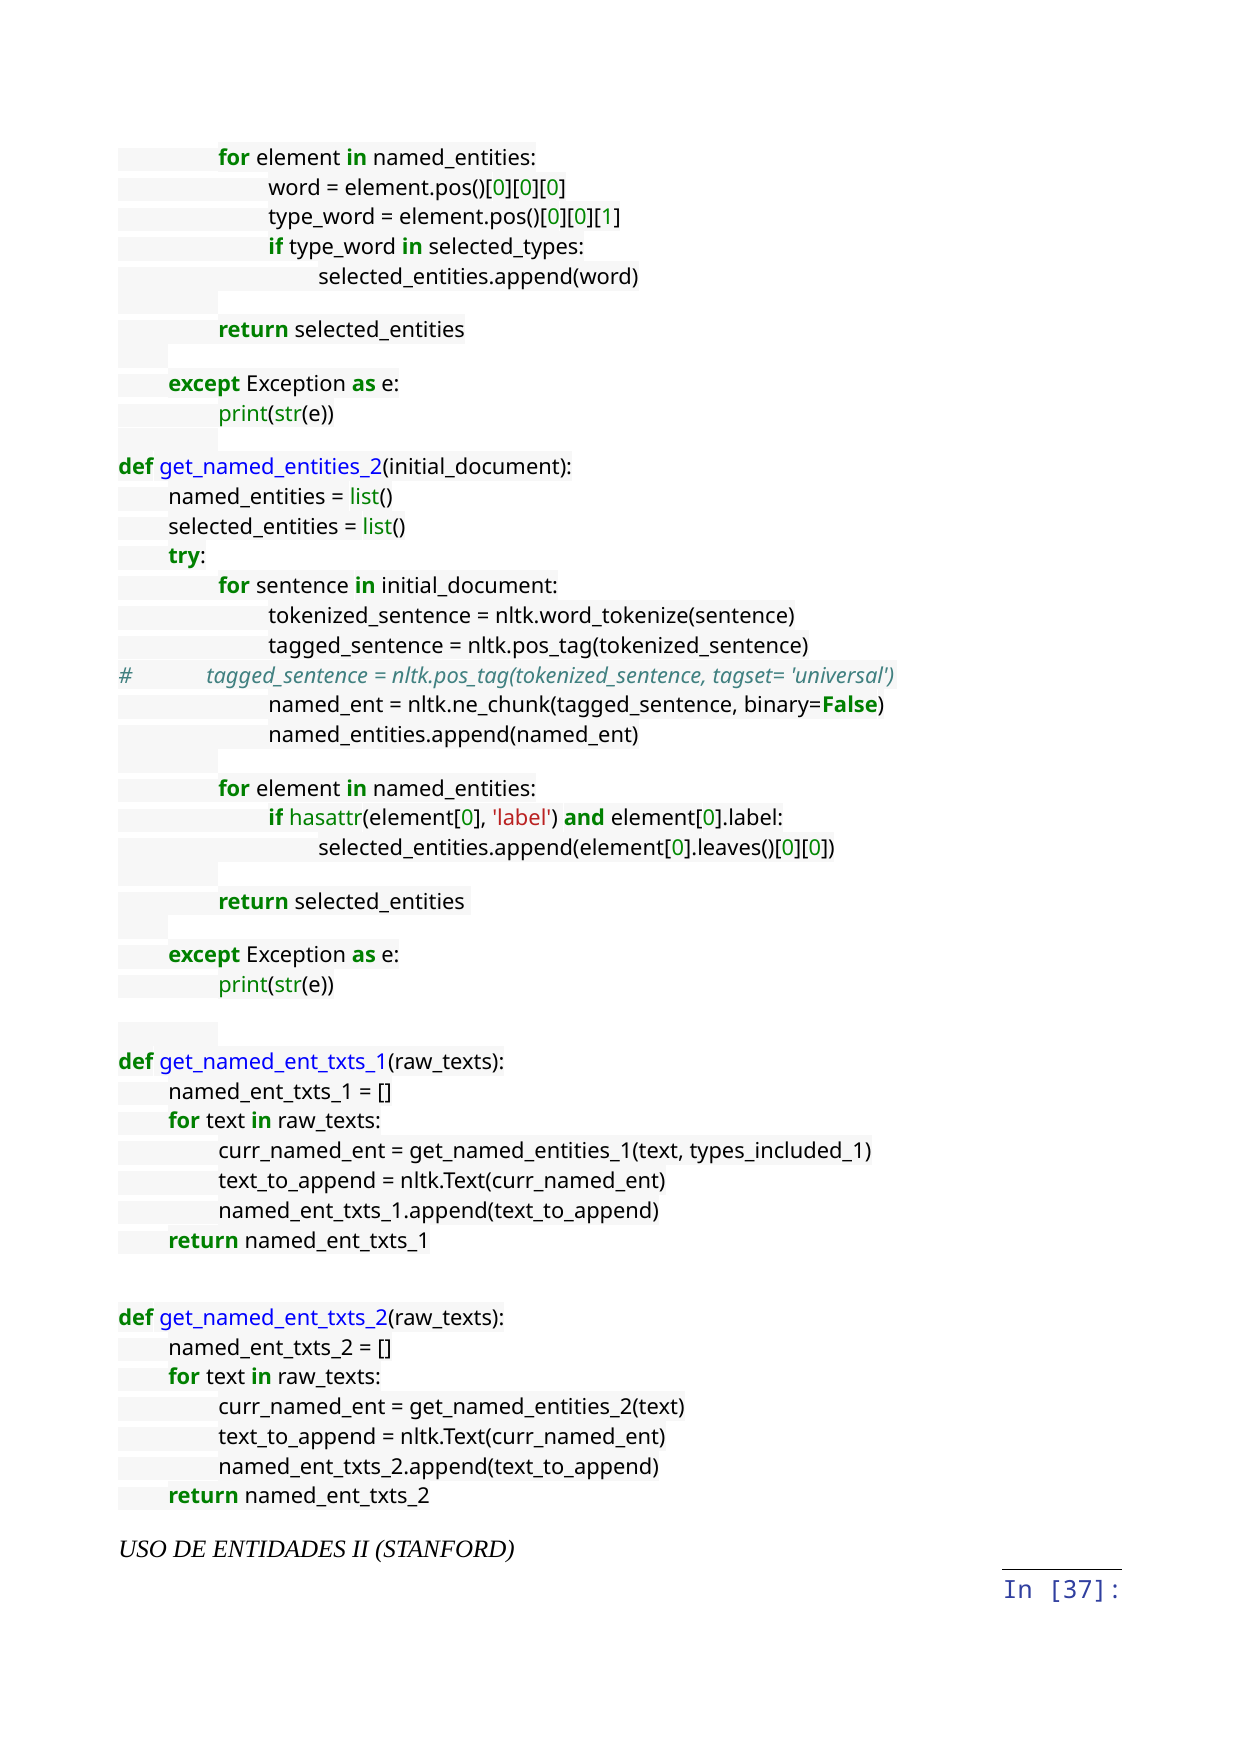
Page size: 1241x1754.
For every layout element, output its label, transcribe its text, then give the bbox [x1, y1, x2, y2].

text text_to_append = nltk.Text(curr_named_ent) [118, 1421, 1122, 1451]
text return selected_entities [118, 314, 1122, 344]
text USO DE ENTIDADES II (STANFORD) [118, 1534, 1122, 1563]
text word = element.pos()[0][0][0] [118, 172, 1122, 201]
text selected_entities.append(word) [118, 261, 1122, 291]
text selected_entities.append(element[0].leaves()[0][0]) [118, 832, 1122, 862]
text ​ [118, 1278, 1122, 1302]
text print(str(e)) [118, 398, 1122, 427]
text return selected_entities [118, 886, 1122, 915]
text ​ [118, 118, 1122, 142]
text for sentence in initial_document: [118, 570, 1122, 600]
text def get_named_entities_2(initial_document): [118, 451, 1122, 481]
text if hasattr(element[0], 'label') and element[0].label: [118, 802, 1122, 832]
text named_entities.append(named_ent) [118, 719, 1122, 749]
text ​ [118, 1254, 1122, 1278]
text type_word = element.pos()[0][0][1] [118, 201, 1122, 231]
text ​ [118, 1510, 1122, 1534]
text print(str(e)) [118, 969, 1122, 999]
text def get_named_ent_txts_1(raw_texts): [118, 1046, 1122, 1076]
text try: [118, 540, 1122, 570]
text return named_ent_txts_2 [118, 1481, 1122, 1510]
text curr_named_ent = get_named_entities_1(text, types_included_1) [118, 1135, 1122, 1165]
text named_ent = nltk.ne_chunk(tagged_sentence, binary=False) [118, 689, 1122, 719]
text except Exception as e: [118, 368, 1122, 398]
text curr_named_ent = get_named_entities_2(text) [118, 1391, 1122, 1421]
text named_ent_txts_2 = [] [118, 1332, 1122, 1361]
text named_entities = list() [118, 481, 1122, 511]
text tokenized_sentence = nltk.word_tokenize(sentence) [118, 600, 1122, 630]
text selected_entities = list() [118, 511, 1122, 540]
text for element in named_entities: [118, 773, 1122, 802]
text def get_named_ent_txts_2(raw_texts): [118, 1302, 1122, 1332]
text # tagged_sentence = nltk.pos_tag(tokenized_sentence, tagset= 'universal') [118, 659, 1122, 689]
text for text in raw_texts: [118, 1361, 1122, 1391]
text ​ [118, 999, 1122, 1022]
text return named_ent_txts_1 [118, 1225, 1122, 1254]
text text_to_append = nltk.Text(curr_named_ent) [118, 1165, 1122, 1195]
text except Exception as e: [118, 939, 1122, 969]
text for text in raw_texts: [118, 1106, 1122, 1135]
text for element in named_entities: [118, 142, 1122, 172]
text In [37]: [118, 1568, 1122, 1606]
text tagged_sentence = nltk.pos_tag(tokenized_sentence) [118, 630, 1122, 659]
text named_ent_txts_1.append(text_to_append) [118, 1195, 1122, 1225]
text named_ent_txts_1 = [] [118, 1076, 1122, 1106]
text named_ent_txts_2.append(text_to_append) [118, 1451, 1122, 1481]
text if type_word in selected_types: [118, 231, 1122, 261]
